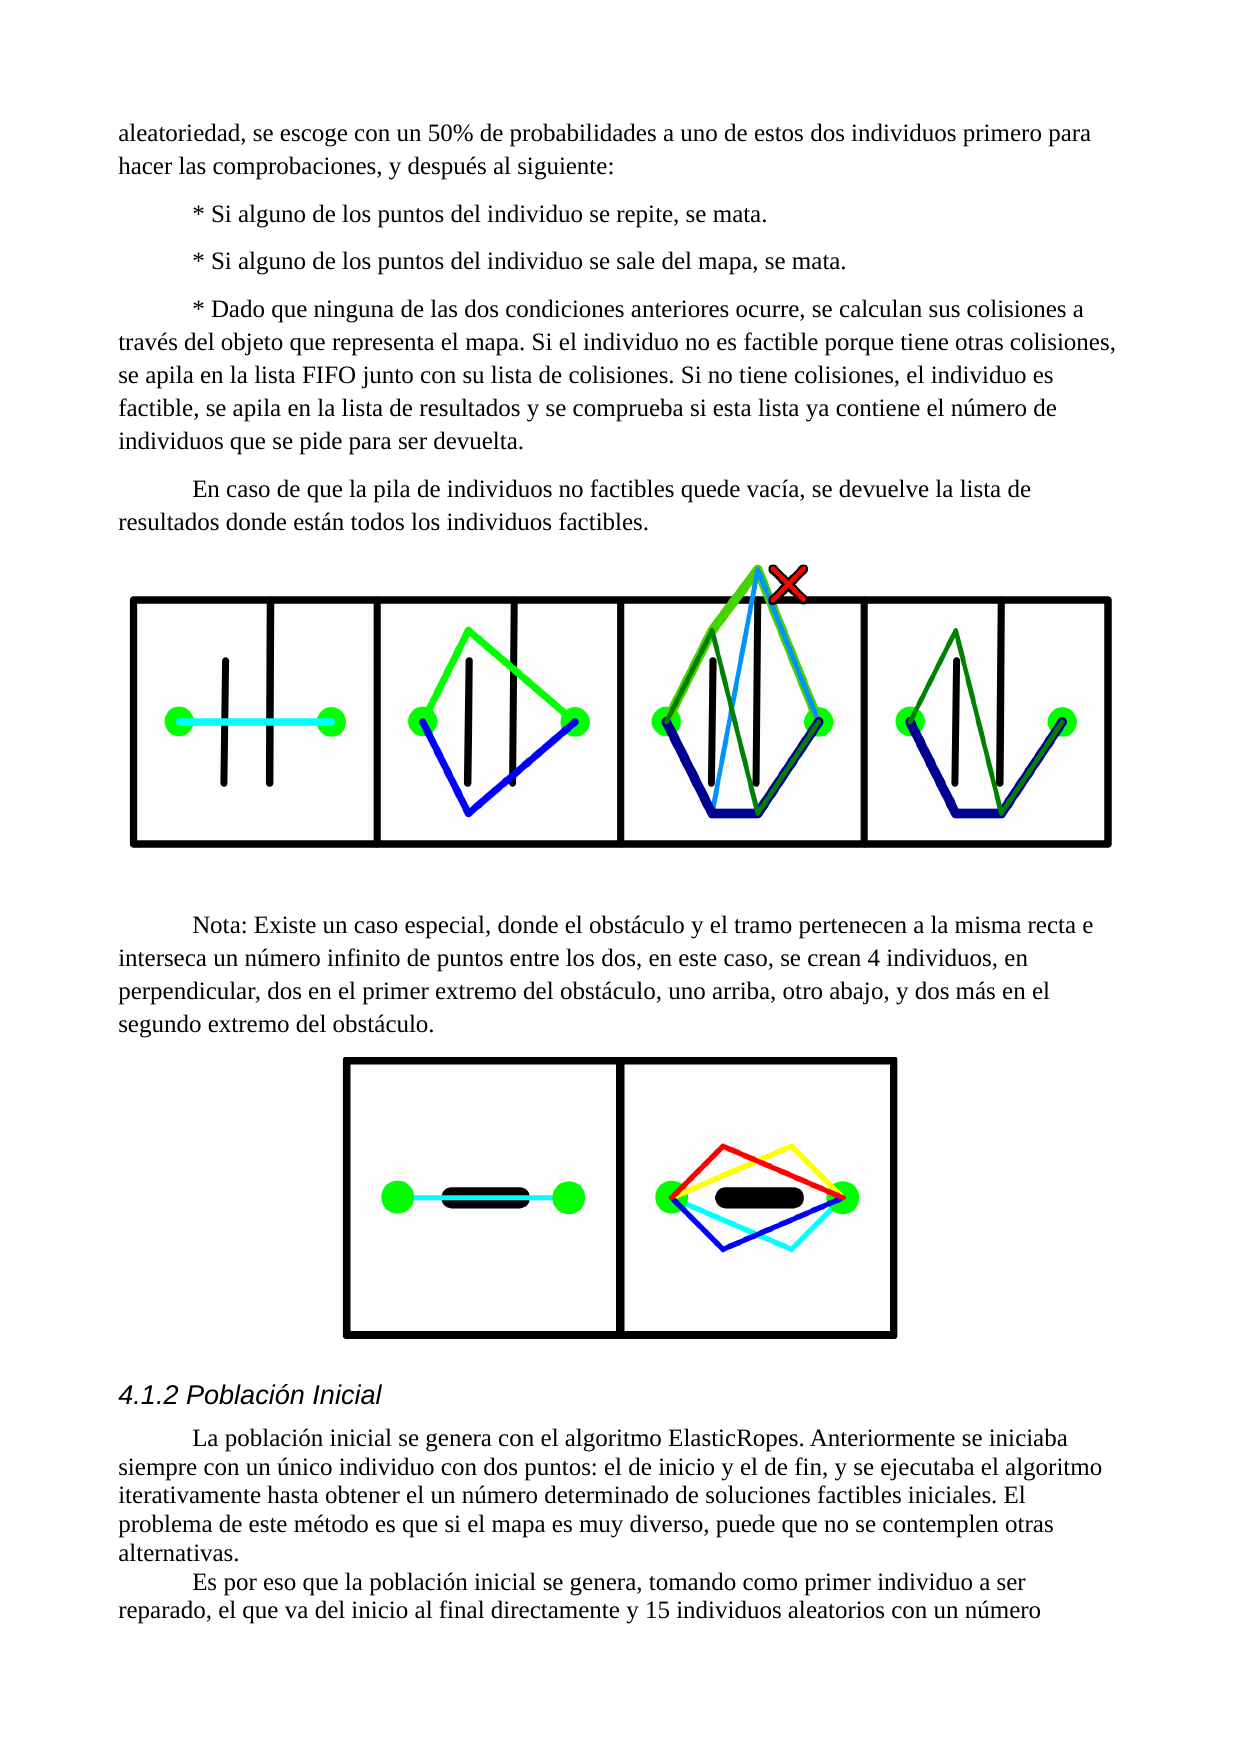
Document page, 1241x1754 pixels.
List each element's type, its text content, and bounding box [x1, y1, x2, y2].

text aleatoriedad, se escoge con un 50% de probabilidades a uno de estos dos individuos primero para hacer las comprobaciones, y después al siguiente: [118, 118, 1122, 180]
text Nota: Existe un caso especial, donde el obstáculo y el tramo pertenecen a la misma recta e interseca un número infinito de puntos entre los dos, en este caso, se crean 4 individuos, en perpendicular, dos en el primer extremo del obstáculo, uno arriba, otro abajo, y dos más en el segundo extremo del obstáculo. [118, 910, 1122, 1038]
text * Dado que ninguna de las dos condiciones anteriores ocurre, se calculan sus colisiones a través del objeto que representa el mapa. Si el individuo no es factible porque tiene otras colisiones, se apila en la lista FIFO junto con su lista de colisiones. Si no tiene colisiones, el individuo es factible, se apila en la lista de resultados y se comprueba si esta lista ya contiene el número de individuos que se pide para ser devuelta. [118, 294, 1122, 455]
text La población inicial se genera con el algoritmo ElasticRopes. Anteriormente se iniciaba siempre con un único individuo con dos puntos: el de inicio y el de fin, y se ejecutaba el algoritmo iterativamente hasta obtener el un número determinado de soluciones factibles iniciales. El problema de este método es que si el mapa es muy diverso, puede que no se contemplen otras alternativas. [118, 1423, 1122, 1567]
picture [342, 1057, 898, 1339]
text En caso de que la pila de individuos no factibles quede vacía, se devuelve la lista de resultados donde están todos los individuos factibles. [118, 474, 1122, 535]
text * Si alguno de los puntos del individuo se sale del mapa, se mata. [118, 246, 1122, 275]
subtitle 4.1.2 Población Inicial [118, 1379, 1122, 1411]
picture [118, 554, 1123, 859]
text * Si alguno de los puntos del individuo se repite, se mata. [118, 199, 1122, 227]
text Es por eso que la población inicial se genera, tomando como primer individuo a ser reparado, el que va del inicio al final directamente y 15 individuos aleatorios con un número [118, 1567, 1122, 1624]
